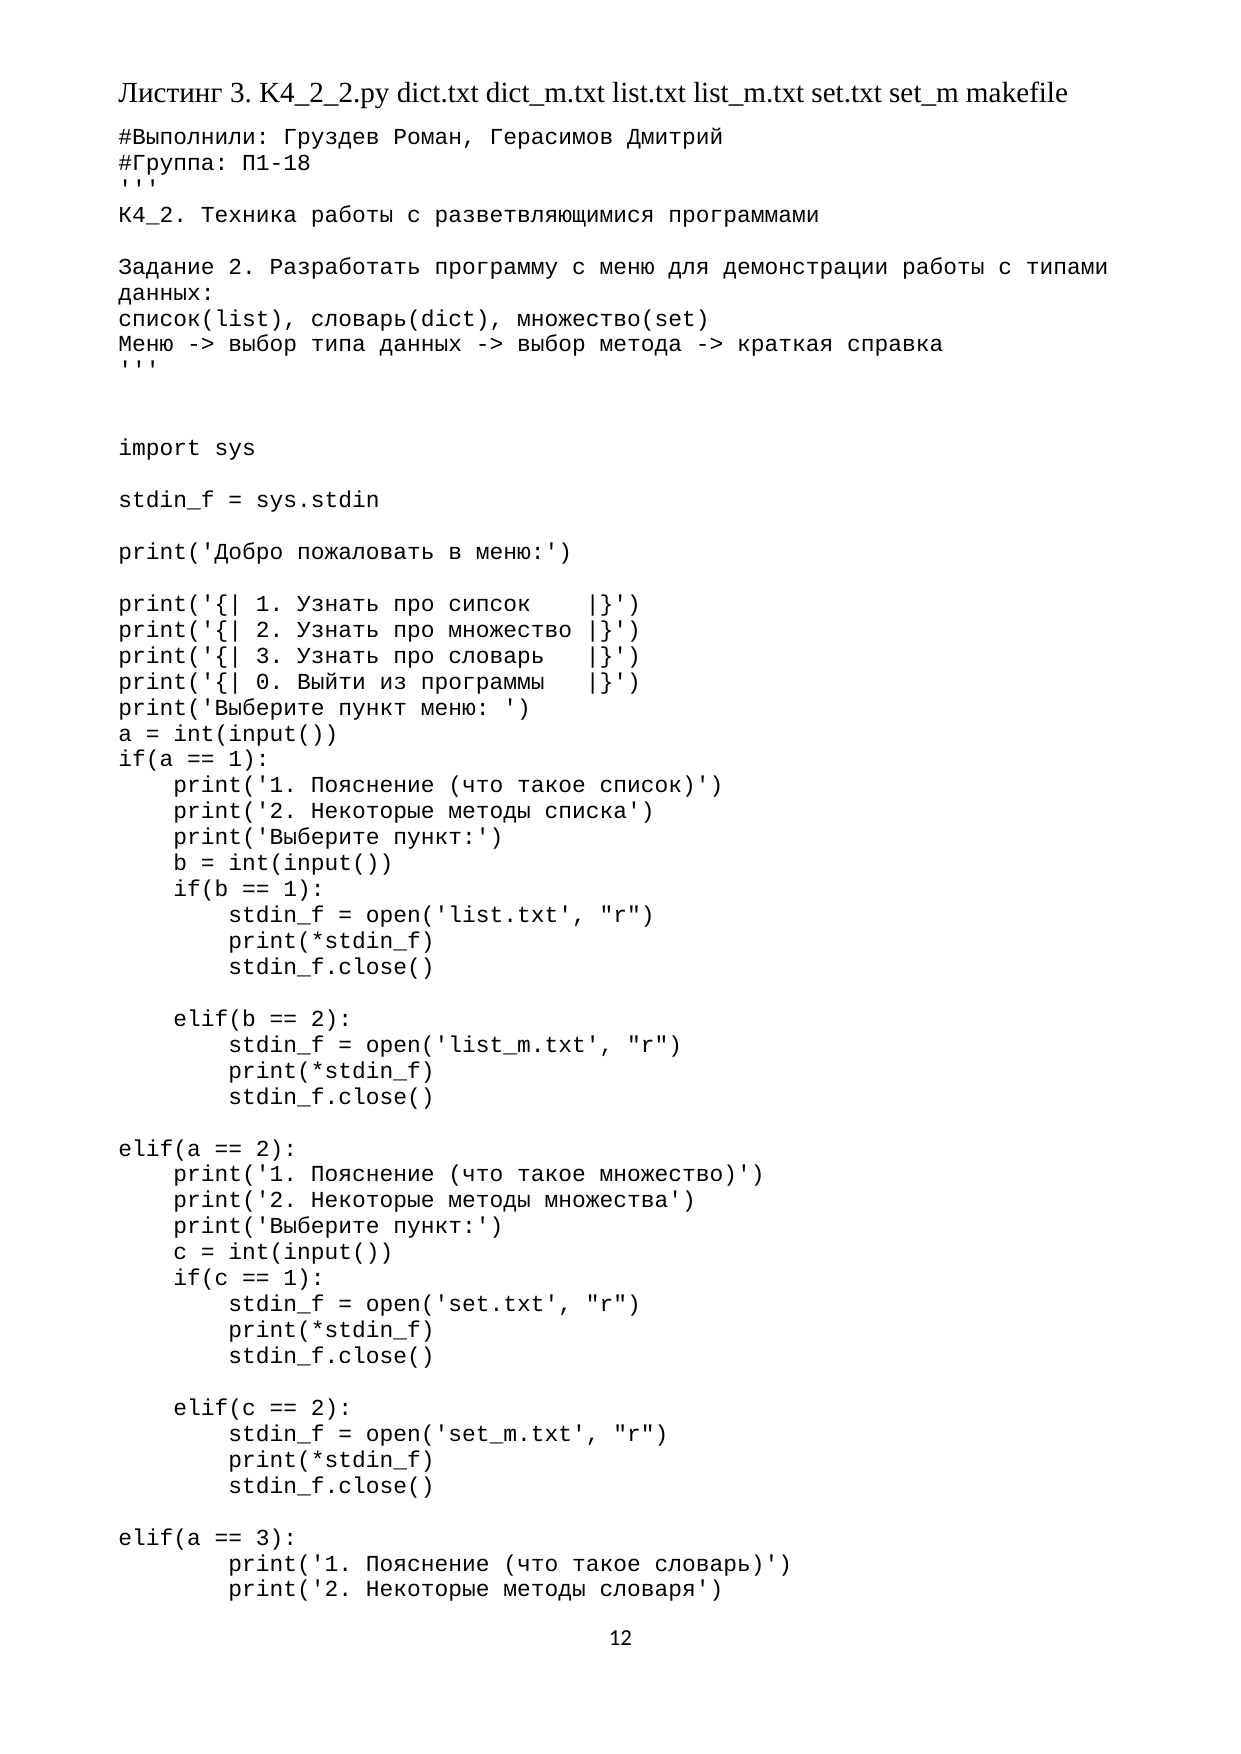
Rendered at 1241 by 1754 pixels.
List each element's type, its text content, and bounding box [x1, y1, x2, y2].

text Задание 2. Разработать программу с меню для демонстрации работы с типами данных: [118, 255, 1122, 307]
text elif(a == 2): [118, 1137, 1122, 1163]
text stdin_f = open('set.txt', "r") [118, 1292, 1122, 1318]
text print('Выберите пункт:') [118, 826, 1122, 852]
text ''' [118, 177, 1122, 203]
text stdin_f.close() [118, 1344, 1122, 1370]
text #Выполнили: Груздев Роман, Герасимов Дмитрий [118, 125, 1122, 151]
text #Группа: П1-18 [118, 151, 1122, 177]
text c = int(input()) [118, 1241, 1122, 1267]
text stdin_f.close() [118, 1474, 1122, 1500]
text список(list), словарь(dict), множество(set) [118, 307, 1122, 333]
text stdin_f = open('list_m.txt', "r") [118, 1033, 1122, 1059]
text a = int(input()) [118, 722, 1122, 748]
text stdin_f.close() [118, 955, 1122, 981]
text print('1. Пояснение (что такое список)') [118, 774, 1122, 800]
text stdin_f = sys.stdin [118, 488, 1122, 514]
text print('Выберите пункт:') [118, 1215, 1122, 1241]
text print('{| 1. Узнать про сипсок |}') [118, 592, 1122, 618]
text b = int(input()) [118, 852, 1122, 877]
text elif(b == 2): [118, 1007, 1122, 1033]
text print('2. Некоторые методы списка') [118, 800, 1122, 826]
text import sys [118, 437, 1122, 462]
text print('Добро пожаловать в меню:') [118, 540, 1122, 566]
text if(a == 1): [118, 748, 1122, 774]
text Листинг 3. K4_2_2.py dict.txt dict_m.txt list.txt list_m.txt set.txt set_m makefile [118, 75, 1122, 108]
text print(*stdin_f) [118, 1318, 1122, 1344]
text print('1. Пояснение (что такое словарь)') [118, 1552, 1122, 1578]
text elif(c == 2): [118, 1396, 1122, 1422]
text ''' [118, 359, 1122, 385]
text print('1. Пояснение (что такое множество)') [118, 1163, 1122, 1189]
text stdin_f = open('set_m.txt', "r") [118, 1422, 1122, 1448]
text print('{| 3. Узнать про словарь |}') [118, 644, 1122, 670]
text print('2. Некоторые методы словаря') [118, 1578, 1122, 1604]
text if(c == 1): [118, 1267, 1122, 1292]
text print('2. Некоторые методы множества') [118, 1189, 1122, 1215]
text print(*stdin_f) [118, 929, 1122, 955]
text print('Выберите пункт меню: ') [118, 696, 1122, 722]
text print(*stdin_f) [118, 1448, 1122, 1474]
text print('{| 0. Выйти из программы |}') [118, 670, 1122, 696]
text К4_2. Техника работы с разветвляющимися программами [118, 203, 1122, 229]
text print(*stdin_f) [118, 1059, 1122, 1085]
text stdin_f.close() [118, 1085, 1122, 1111]
text Меню -> выбор типа данных -> выбор метода -> краткая справка [118, 333, 1122, 359]
text stdin_f = open('list.txt', "r") [118, 903, 1122, 929]
text print('{| 2. Узнать про множество |}') [118, 618, 1122, 644]
text if(b == 1): [118, 877, 1122, 903]
text elif(a == 3): [118, 1526, 1122, 1552]
